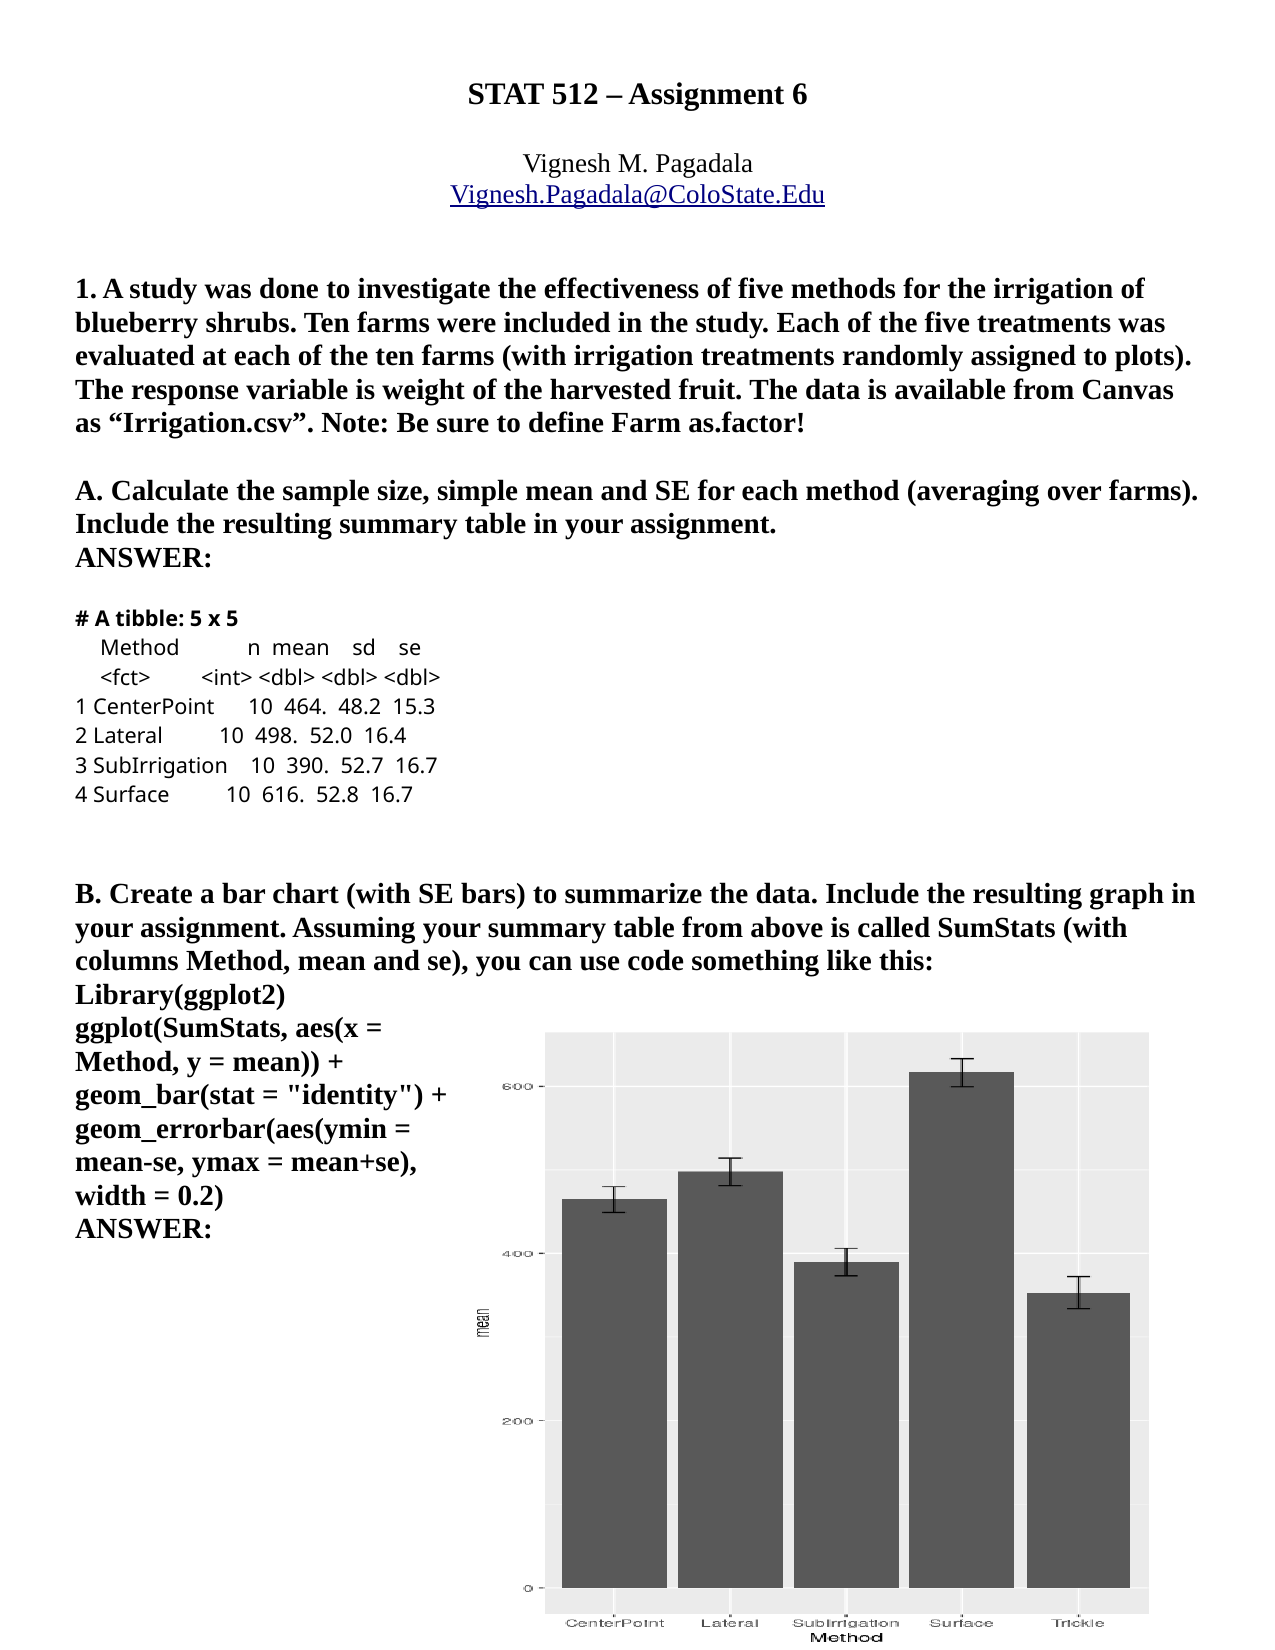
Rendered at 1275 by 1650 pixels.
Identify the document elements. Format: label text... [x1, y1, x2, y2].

text 1. A study was done to investigate the effectiveness of five methods for the irrigation of [75, 271, 1200, 305]
text ggplot(SumStats, aes(x = Method, y = mean)) + [75, 1010, 1200, 1077]
text # A tibble: 5 x 5 [75, 603, 1200, 632]
text [1159, 1144, 1200, 1212]
text 1 CenterPoint 10 464. 48.2 15.3 [75, 691, 1200, 721]
text geom_bar(stat = "identity") + geom_errorbar(aes(ymin = [75, 1077, 462, 1144]
text 4 Surface 10 616. 52.8 16.7 [75, 780, 1200, 809]
text evaluated at each of the ten farms (with irrigation treatments randomly assigned to plots). [75, 338, 1200, 372]
text mean-se, ymax = mean+se), width = 0.2) [75, 1144, 462, 1212]
text Vignesh.Pagadala@ColoState.Edu [75, 178, 1200, 209]
text ANSWER: [75, 1212, 462, 1245]
text blueberry shrubs. Ten farms were included in the study. Each of the five treatments was [75, 305, 1200, 338]
picture [462, 1027, 1159, 1650]
text The response variable is weight of the harvested fruit. The data is available from Canvas as “Irrigation.csv”. Note: Be sure to define Farm as.factor! [75, 372, 1200, 439]
text <fct> <int> <dbl> <dbl> <dbl> [75, 662, 1200, 691]
text ANSWER: [75, 540, 1200, 573]
text Vignesh M. Pagadala [75, 147, 1200, 178]
text 3 SubIrrigation 10 390. 52.7 16.7 [75, 750, 1200, 780]
text 2 Lateral 10 498. 52.0 16.4 [75, 721, 1200, 750]
text columns Method, mean and se), you can use code something like this: [75, 943, 1200, 977]
text your assignment. Assuming your summary table from above is called SumStats (with [75, 910, 1200, 943]
text [1159, 1212, 1200, 1245]
text Include the resulting summary table in your assignment. [75, 506, 1200, 540]
text STAT 512 – Assignment 6 [75, 75, 1200, 111]
text [1159, 1077, 1200, 1144]
text B. Create a bar chart (with SE bars) to summarize the data. Include the resulting graph in [75, 876, 1200, 910]
text Method n mean sd se [75, 632, 1200, 662]
text A. Calculate the sample size, simple mean and SE for each method (averaging over farms). [75, 473, 1200, 506]
text Library(ggplot2) [75, 977, 1200, 1010]
